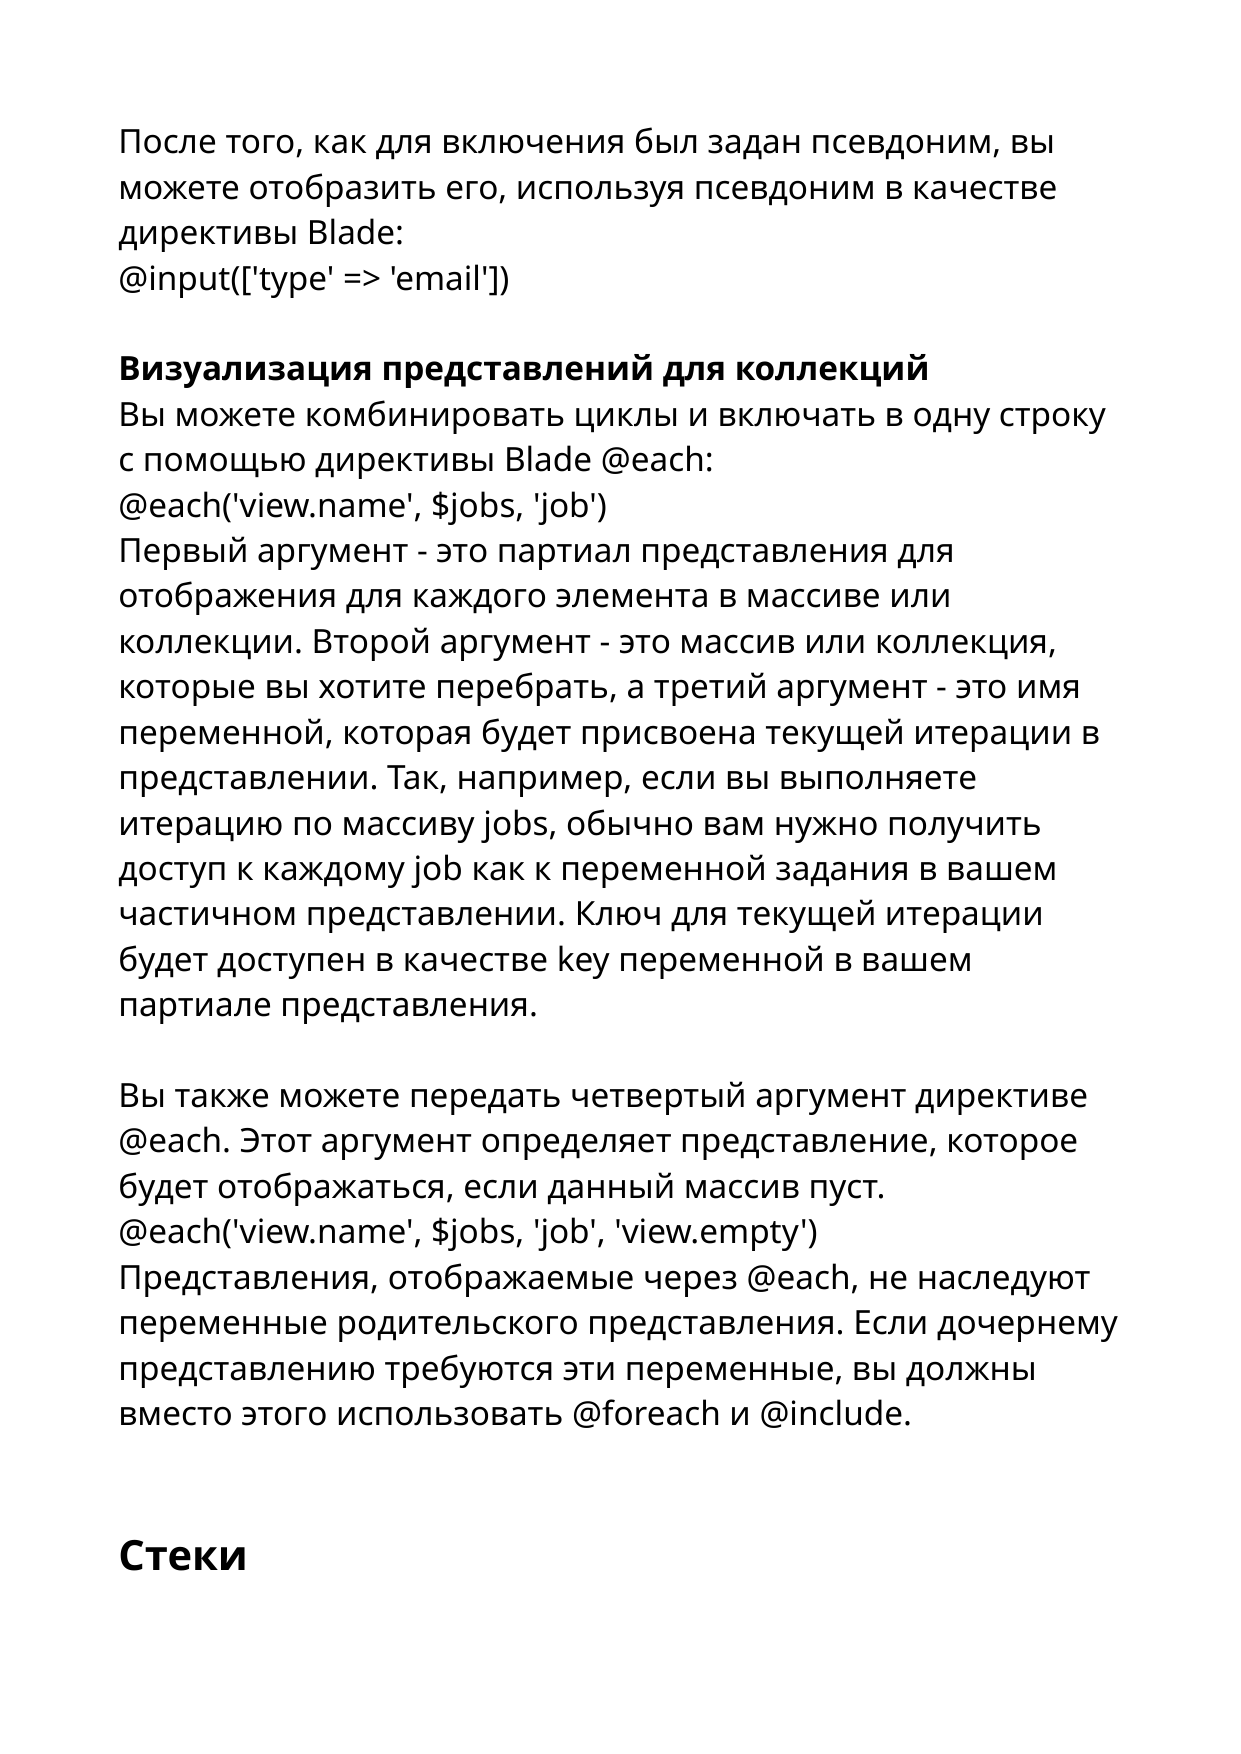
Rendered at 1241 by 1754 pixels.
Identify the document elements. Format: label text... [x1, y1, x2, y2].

text Вы также можете передать четвертый аргумент директиве @each. Этот аргумент определяет представление, которое будет отображаться, если данный массив пуст. [118, 1072, 1122, 1208]
text Визуализация представлений для коллекций [118, 345, 1122, 391]
text После того, как для включения был задан псевдоним, вы можете отобразить его, используя псевдоним в качестве директивы Blade: [118, 118, 1122, 254]
text Стеки [118, 1526, 1122, 1583]
text Представления, отображаемые через @each, не наследуют переменные родительского представления. Если дочернему представлению требуются эти переменные, вы должны вместо этого использовать @foreach и @include. [118, 1253, 1122, 1435]
text Первый аргумент - это партиал представления для отображения для каждого элемента в массиве или коллекции. Второй аргумент - это массив или коллекция, которые вы хотите перебрать, а третий аргумент - это имя переменной, которая будет присвоена текущей итерации в представлении. Так, например, если вы выполняете итерацию по массиву jobs, обычно вам нужно получить доступ к каждому job как к переменной задания в вашем частичном представлении. Ключ для текущей итерации будет доступен в качестве key переменной в вашем партиале представления. [118, 527, 1122, 1026]
text Вы можете комбинировать циклы и включать в одну строку с помощью директивы Blade @each: [118, 391, 1122, 481]
text @each('view.name', $jobs, 'job') [118, 481, 1122, 527]
text @input(['type' => 'email']) [118, 254, 1122, 300]
text @each('view.name', $jobs, 'job', 'view.empty') [118, 1208, 1122, 1253]
